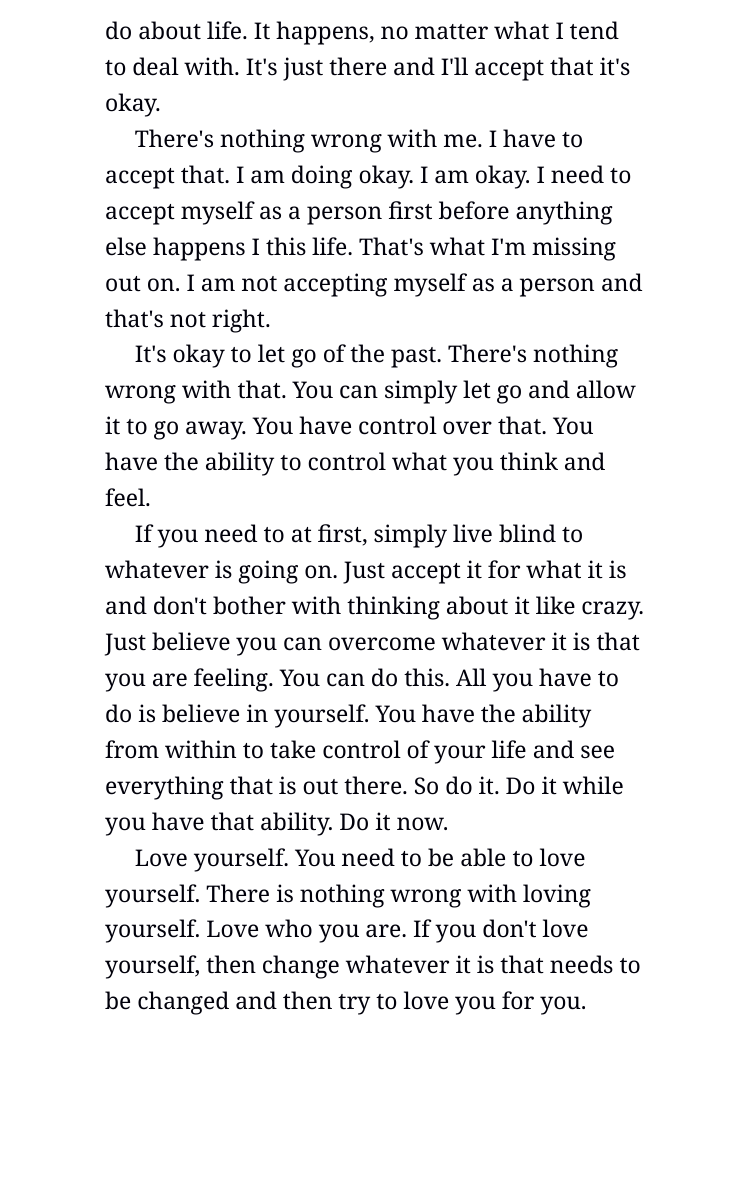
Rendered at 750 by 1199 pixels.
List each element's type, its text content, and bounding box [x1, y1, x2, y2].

text do about life. It happens, no matter what I tend to deal with. It's just there and I'll accept that it's okay. [105, 15, 645, 118]
text If you need to at first, simply live blind to whatever is going on. Just accept it for what it is and don't bother with thinking about it like crazy. Just believe you can overcome whatever it is that you are feeling. You can do this. All you have to do is believe in yourself. You have the ability from within to take control of your life and see everything that is out there. So do it. Do it while you have that ability. Do it now. [105, 518, 645, 837]
text There's nothing wrong with me. I have to accept that. I am doing okay. I am okay. I need to accept myself as a person first before anything else happens I this life. That's what I'm missing out on. I am not accepting myself as a person and that's not right. [105, 123, 645, 334]
text Love yourself. You need to be able to love yourself. There is nothing wrong with loving yourself. Love who you are. If you don't love yourself, then change whatever it is that needs to be changed and then try to love you for you. [105, 842, 645, 1017]
text It's okay to let go of the past. There's nothing wrong with that. You can simply let go and allow it to go away. You have control over that. You have the ability to control what you think and feel. [105, 338, 645, 513]
